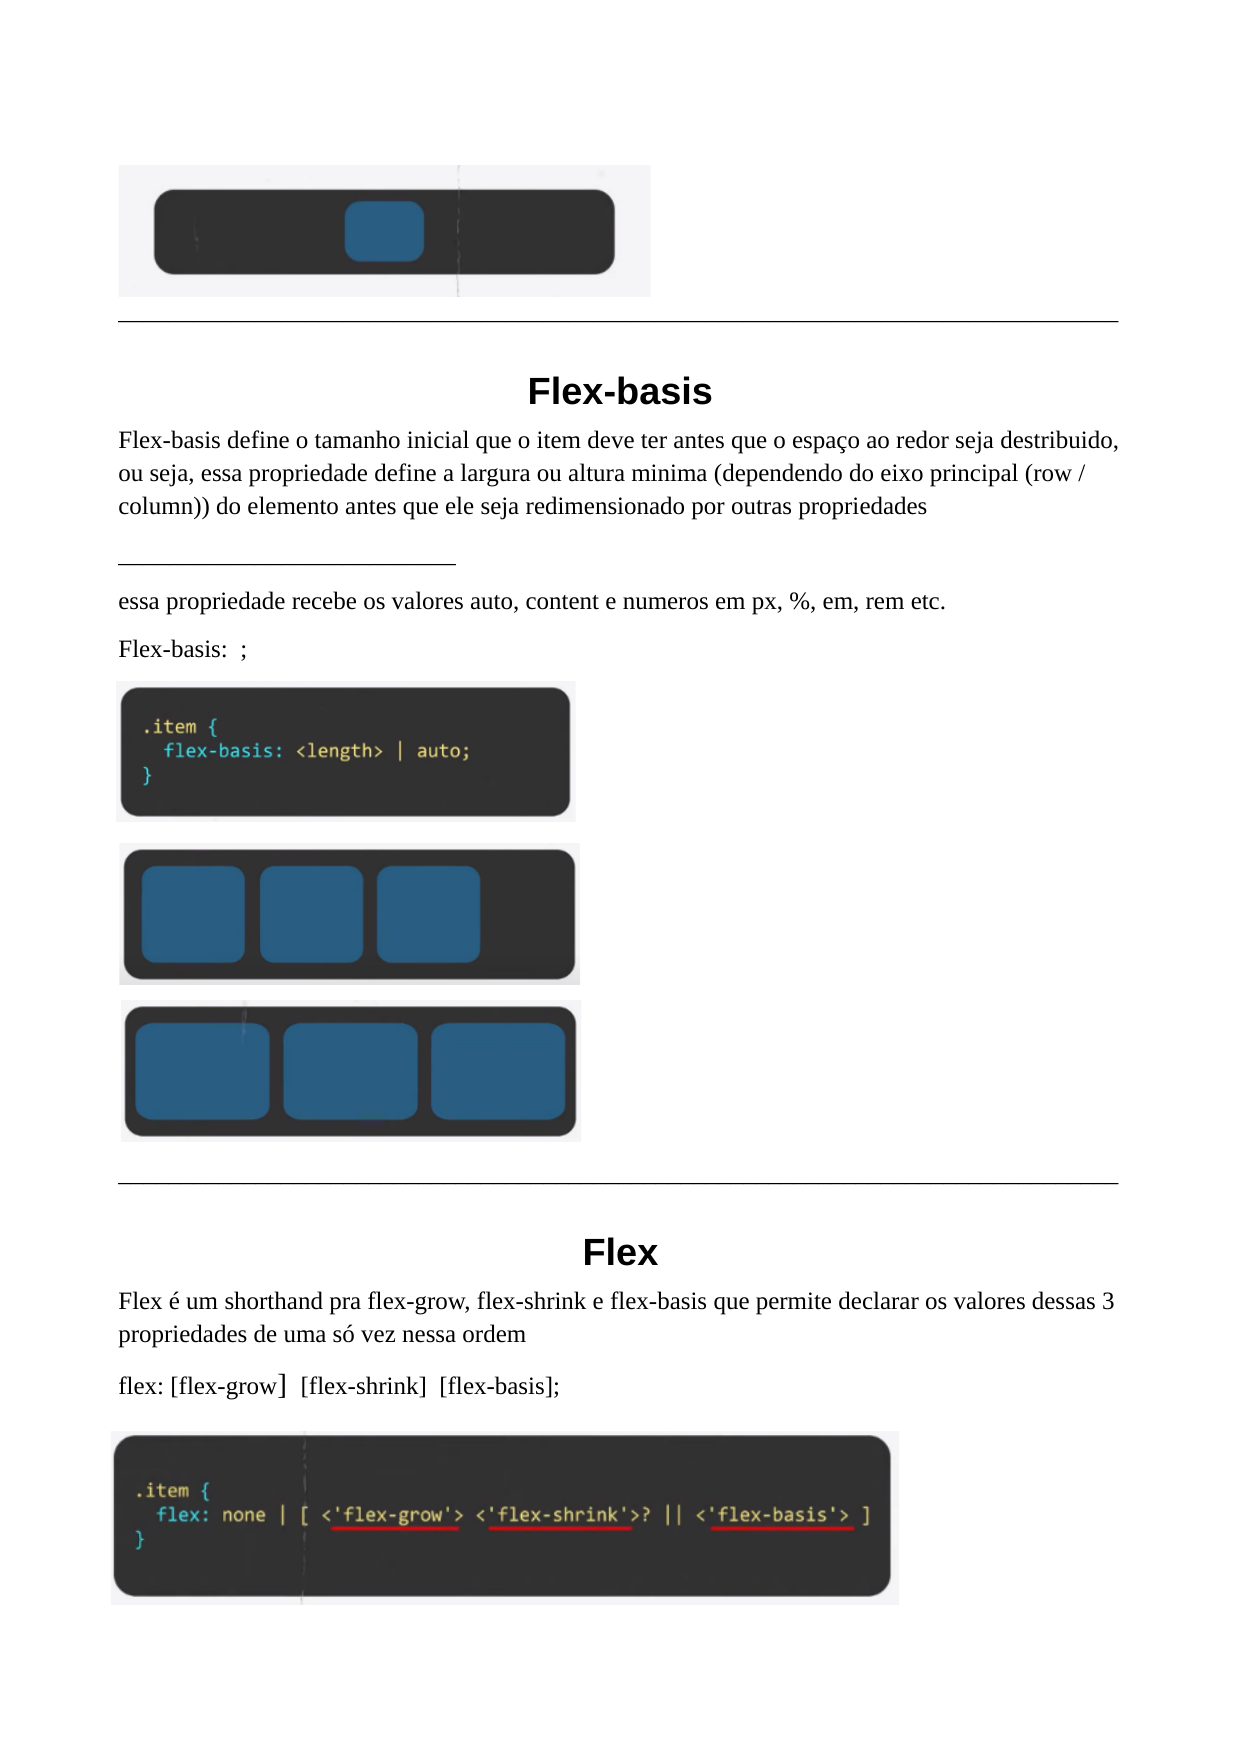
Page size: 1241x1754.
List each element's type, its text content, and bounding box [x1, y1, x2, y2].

text ___________________________ [118, 539, 1122, 567]
text ________________________________________________________________________________ [118, 1158, 1122, 1186]
text flex: [flex-grow] [flex-shrink] [flex-basis]; [118, 1367, 1122, 1401]
text essa propriedade recebe os valores auto, content e numeros em px, %, em, rem etc. [118, 586, 1122, 615]
picture [118, 165, 651, 297]
subtitle Flex-basis [118, 369, 1122, 413]
picture [121, 1000, 582, 1142]
picture [110, 1431, 899, 1605]
subtitle Flex [118, 1230, 1122, 1274]
picture [119, 843, 581, 985]
text ________________________________________________________________________________ [118, 213, 1122, 325]
text Flex-basis define o tamanho inicial que o item deve ter antes que o espaço ao redor seja destribuido, ou seja, essa propriedade define a largura ou altura minima (dependendo do eixo principal (row / column)) do elemento antes que ele seja redimensionado por outras propriedades [118, 425, 1122, 520]
text Flex é um shorthand pra flex-grow, flex-shrink e flex-basis que permite declarar os valores dessas 3 propriedades de uma só vez nessa ordem [118, 1286, 1122, 1348]
picture [116, 681, 576, 822]
text Flex-basis: ; [118, 634, 1122, 663]
